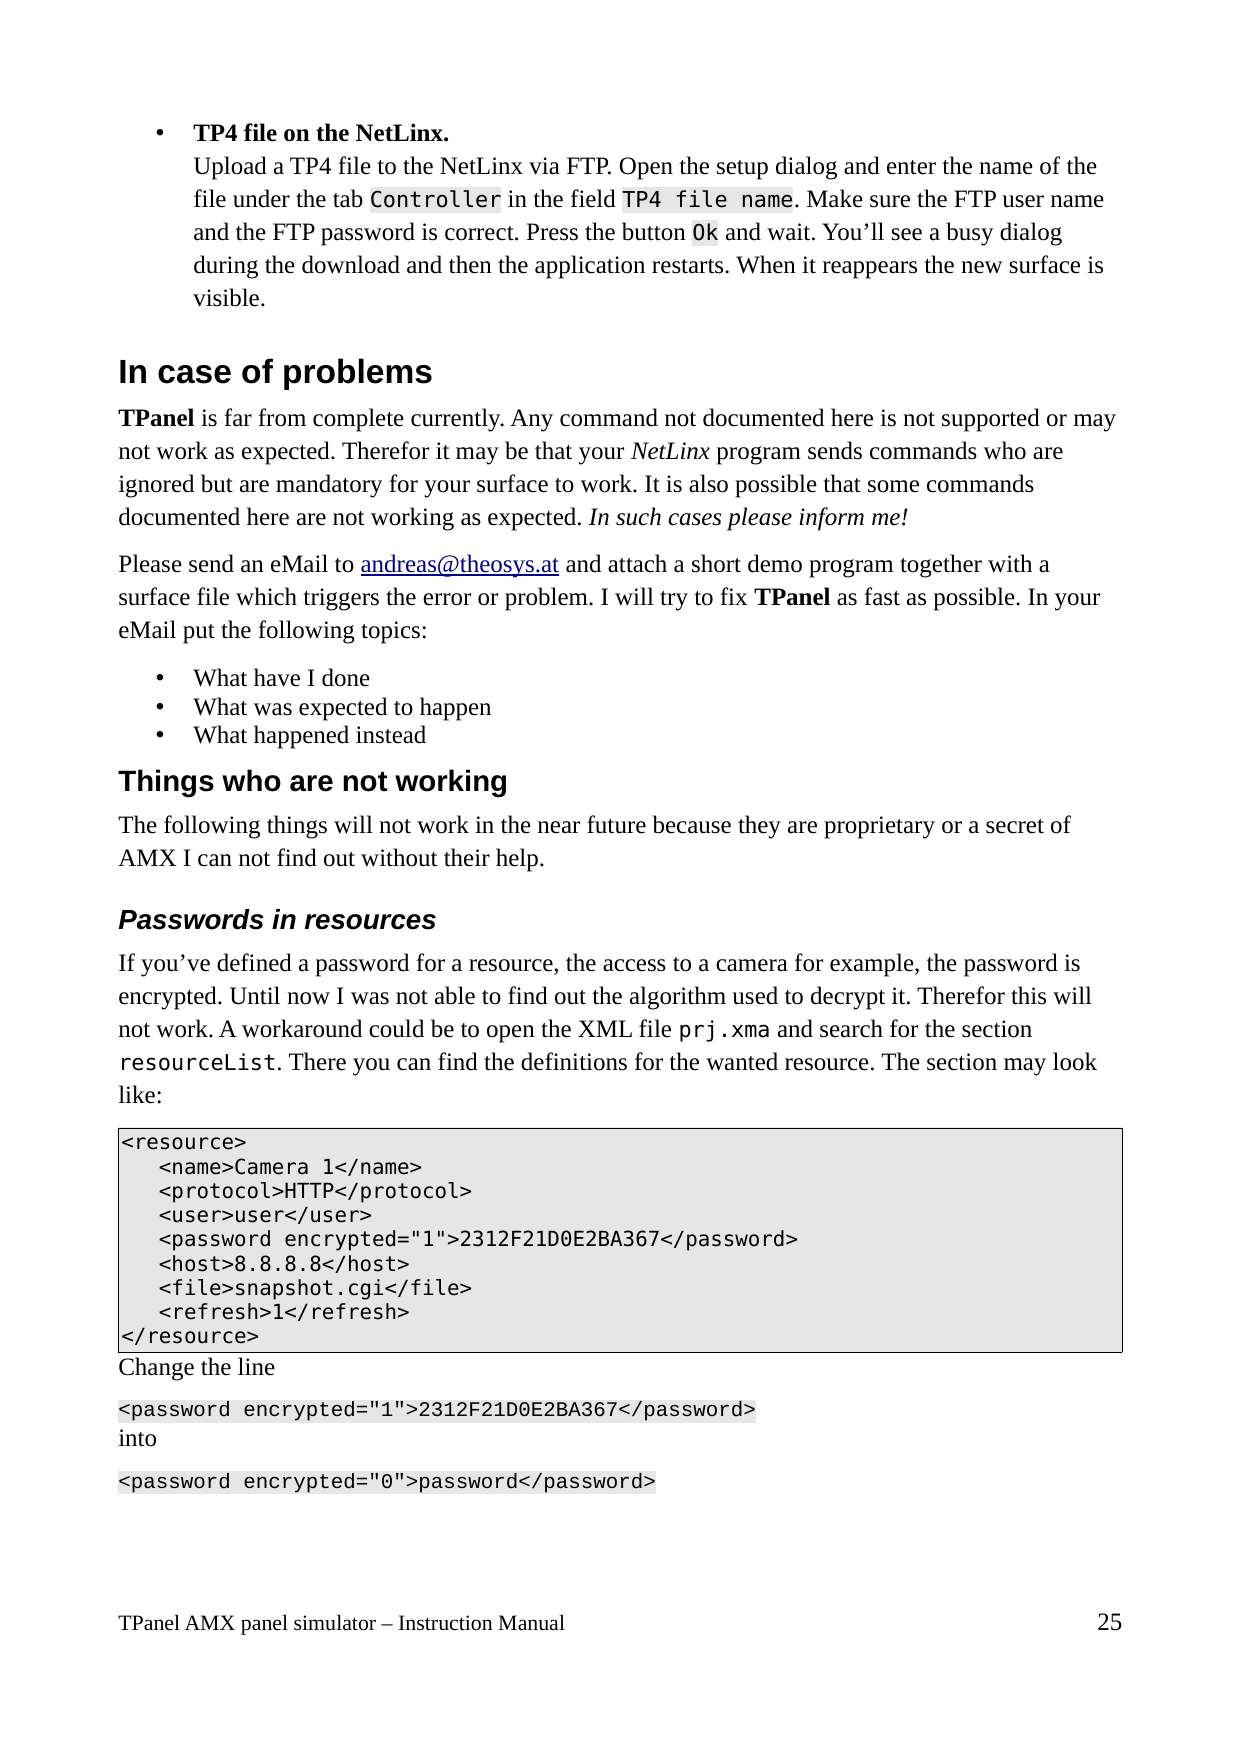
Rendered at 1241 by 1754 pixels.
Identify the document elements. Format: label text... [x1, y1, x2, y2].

text into [118, 1423, 1122, 1452]
subtitle Passwords in resources [118, 903, 1122, 935]
text Please send an eMail to andreas@theosys.at and attach a short demo program together with a surface file which triggers the error or problem. I will try to fix TPanel as fast as possible. In your eMail put the following topics: [118, 549, 1122, 644]
subtitle <resource> [119, 1129, 1122, 1152]
text <password encrypted="0">password</password> [118, 1471, 1122, 1494]
subtitle Things who are not working [118, 764, 1122, 798]
subtitle <protocol>HTTP</protocol> [119, 1176, 1122, 1200]
list TP4 file on the NetLinx. Upload a TP4 file to the NetLinx via FTP. Open the setup dialog and enter the name of the file under the tab Controller in the field TP4 file name. Make sure the FTP user name and the FTP password is correct. Press the button Ok and wait. You’ll see a busy dialog during the download and then the application restarts. When it reappears the new surface is visible. [156, 118, 1122, 312]
text If you’ve defined a password for a resource, the access to a camera for example, the password is encrypted. Until now I was not able to find out the algorithm used to decrypt it. Therefor this will not work. A workaround could be to open the XML file prj.xma and search for the section resourceList. There you can find the definitions for the wanted resource. The section may look like: [118, 948, 1122, 1108]
subtitle In case of problems [118, 352, 1122, 390]
text TPanel is far from complete currently. Any command not documented here is not supported or may not work as expected. Therefor it may be that your NetLinx program sends commands who are ignored but are mandatory for your surface to work. It is also possible that some commands documented here are not working as expected. In such cases please inform me! [118, 403, 1122, 531]
subtitle <name>Camera 1</name> [119, 1152, 1122, 1176]
subtitle <refresh>1</refresh> [119, 1297, 1122, 1322]
text Change the line [118, 1353, 1122, 1381]
list What was expected to happen [156, 692, 1122, 721]
list What have I done [156, 663, 1122, 692]
list What happened instead [156, 721, 1122, 749]
text The following things will not work in the near future because they are proprietary or a secret of AMX I can not find out without their help. [118, 810, 1122, 872]
subtitle <host>8.8.8.8</host> [119, 1249, 1122, 1273]
subtitle <user>user</user> [119, 1200, 1122, 1224]
text <password encrypted="1">2312F21D0E2BA367</password> [118, 1399, 1122, 1423]
subtitle <password encrypted="1">2312F21D0E2BA367</password> [119, 1224, 1122, 1249]
subtitle </resource> [119, 1322, 1122, 1352]
subtitle <file>snapshot.cgi</file> [119, 1273, 1122, 1297]
